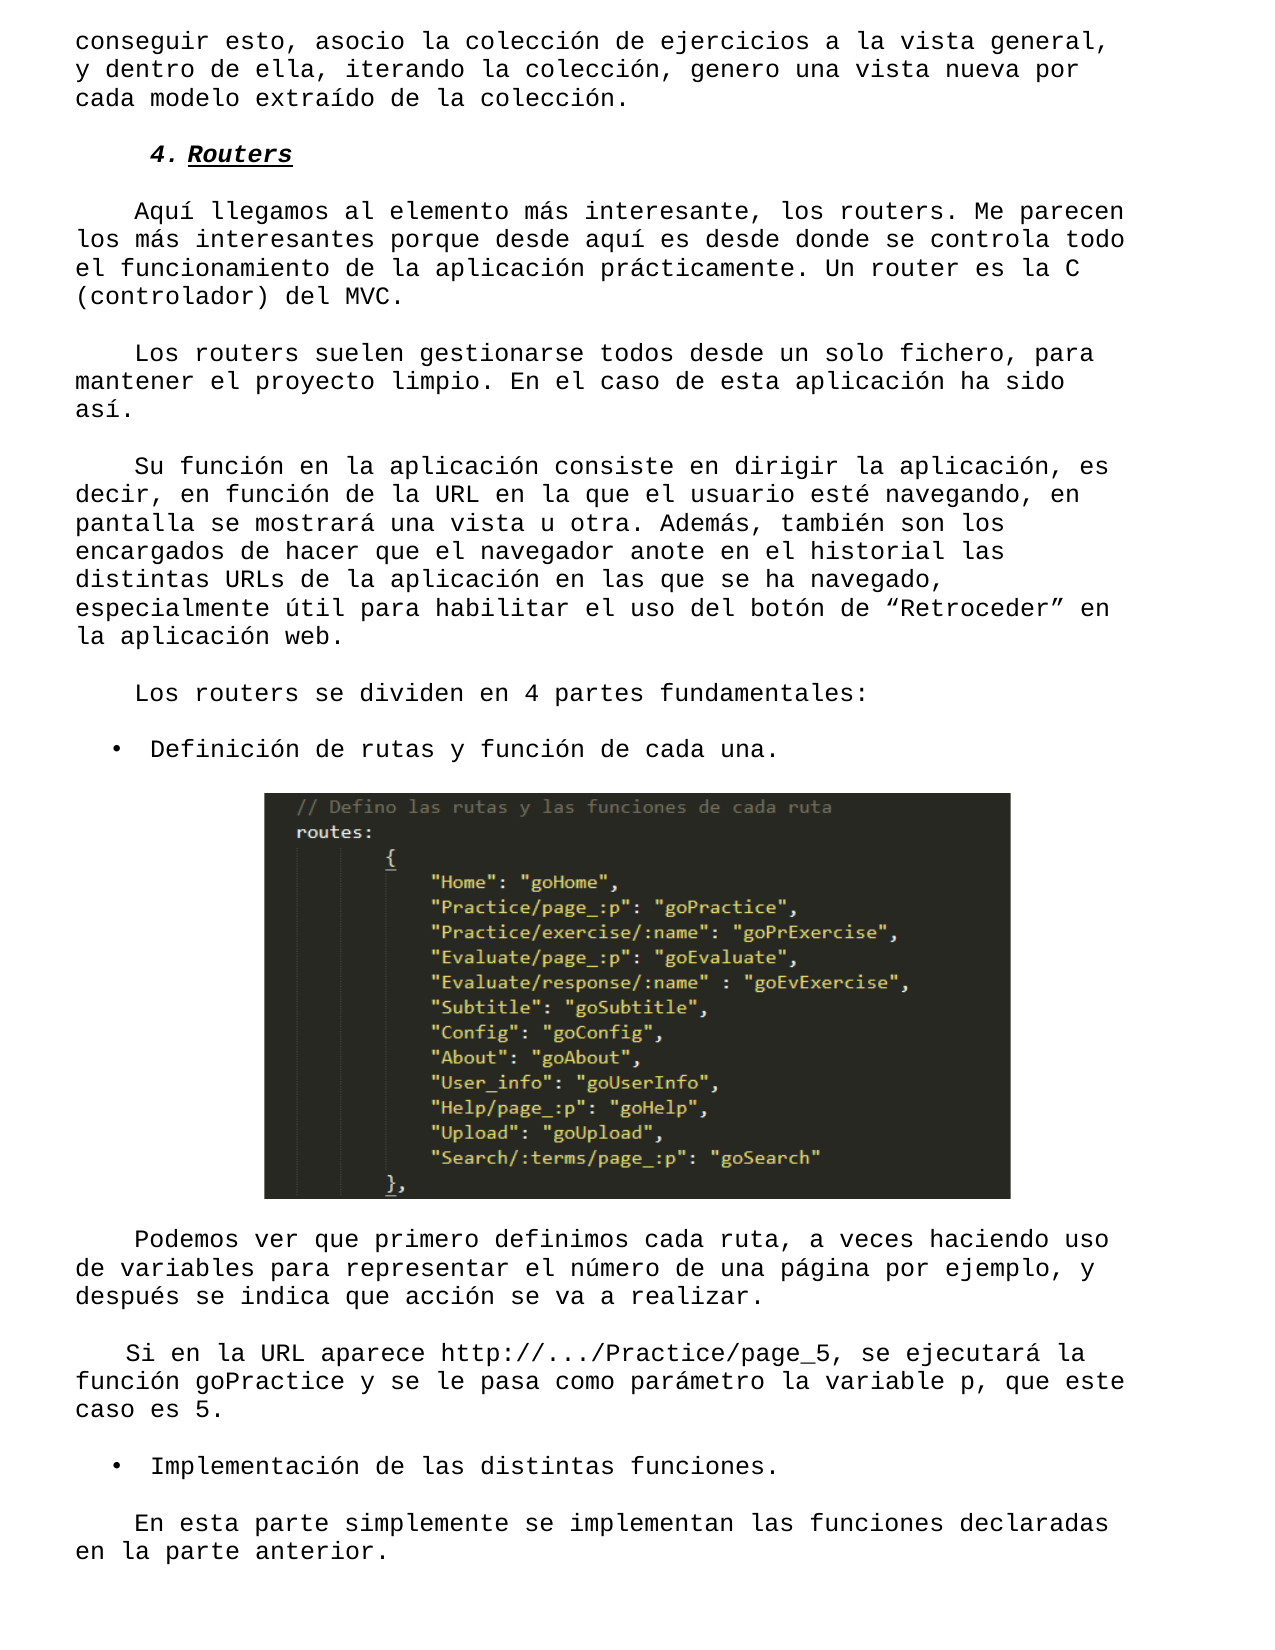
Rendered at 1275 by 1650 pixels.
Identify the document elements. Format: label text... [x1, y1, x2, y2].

text Aquí llegamos al elemento más interesante, los routers. Me parecen los más interesantes porque desde aquí es desde donde se controla todo el funcionamiento de la aplicación prácticamente. Un router es la C (controlador) del MVC. [75, 199, 1135, 312]
text Los routers suelen gestionarse todos desde un solo fichero, para mantener el proyecto limpio. En el caso de esta aplicación ha sido así. [75, 340, 1135, 425]
picture [264, 793, 1011, 1199]
text Su función en la aplicación consiste en dirigir la aplicación, es decir, en función de la URL en la que el usuario esté navegando, en pantalla se mostrará una vista u otra. Además, también son los encargados de hacer que el navegador anote en el historial las distintas URLs de la aplicación en las que se ha navegado, especialmente útil para habilitar el uso del botón de “Retroceder” en la aplicación web. [75, 454, 1135, 652]
list Definición de rutas y función de cada una. [112, 737, 1200, 765]
text Si en la URL aparece http://.../Practice/page_5, se ejecutará la función goPractice y se le pasa como parámetro la variable p, que este caso es 5. [75, 1340, 1137, 1425]
list Routers [150, 142, 1200, 170]
text Podemos ver que primero definimos cada ruta, a veces haciendo uso de variables para representar el número de una página por ejemplo, y después se indica que acción se va a realizar. [75, 1227, 1135, 1312]
text Los routers se dividen en 4 partes fundamentales: [75, 680, 1135, 709]
list Implementación de las distintas funciones. [112, 1454, 1200, 1482]
text En esta parte simplemente se implementan las funciones declaradas en la parte anterior. [75, 1510, 1135, 1567]
text conseguir esto, asocio la colección de ejercicios a la vista general, y dentro de ella, iterando la colección, genero una vista nueva por cada modelo extraído de la colección. [75, 29, 1135, 114]
